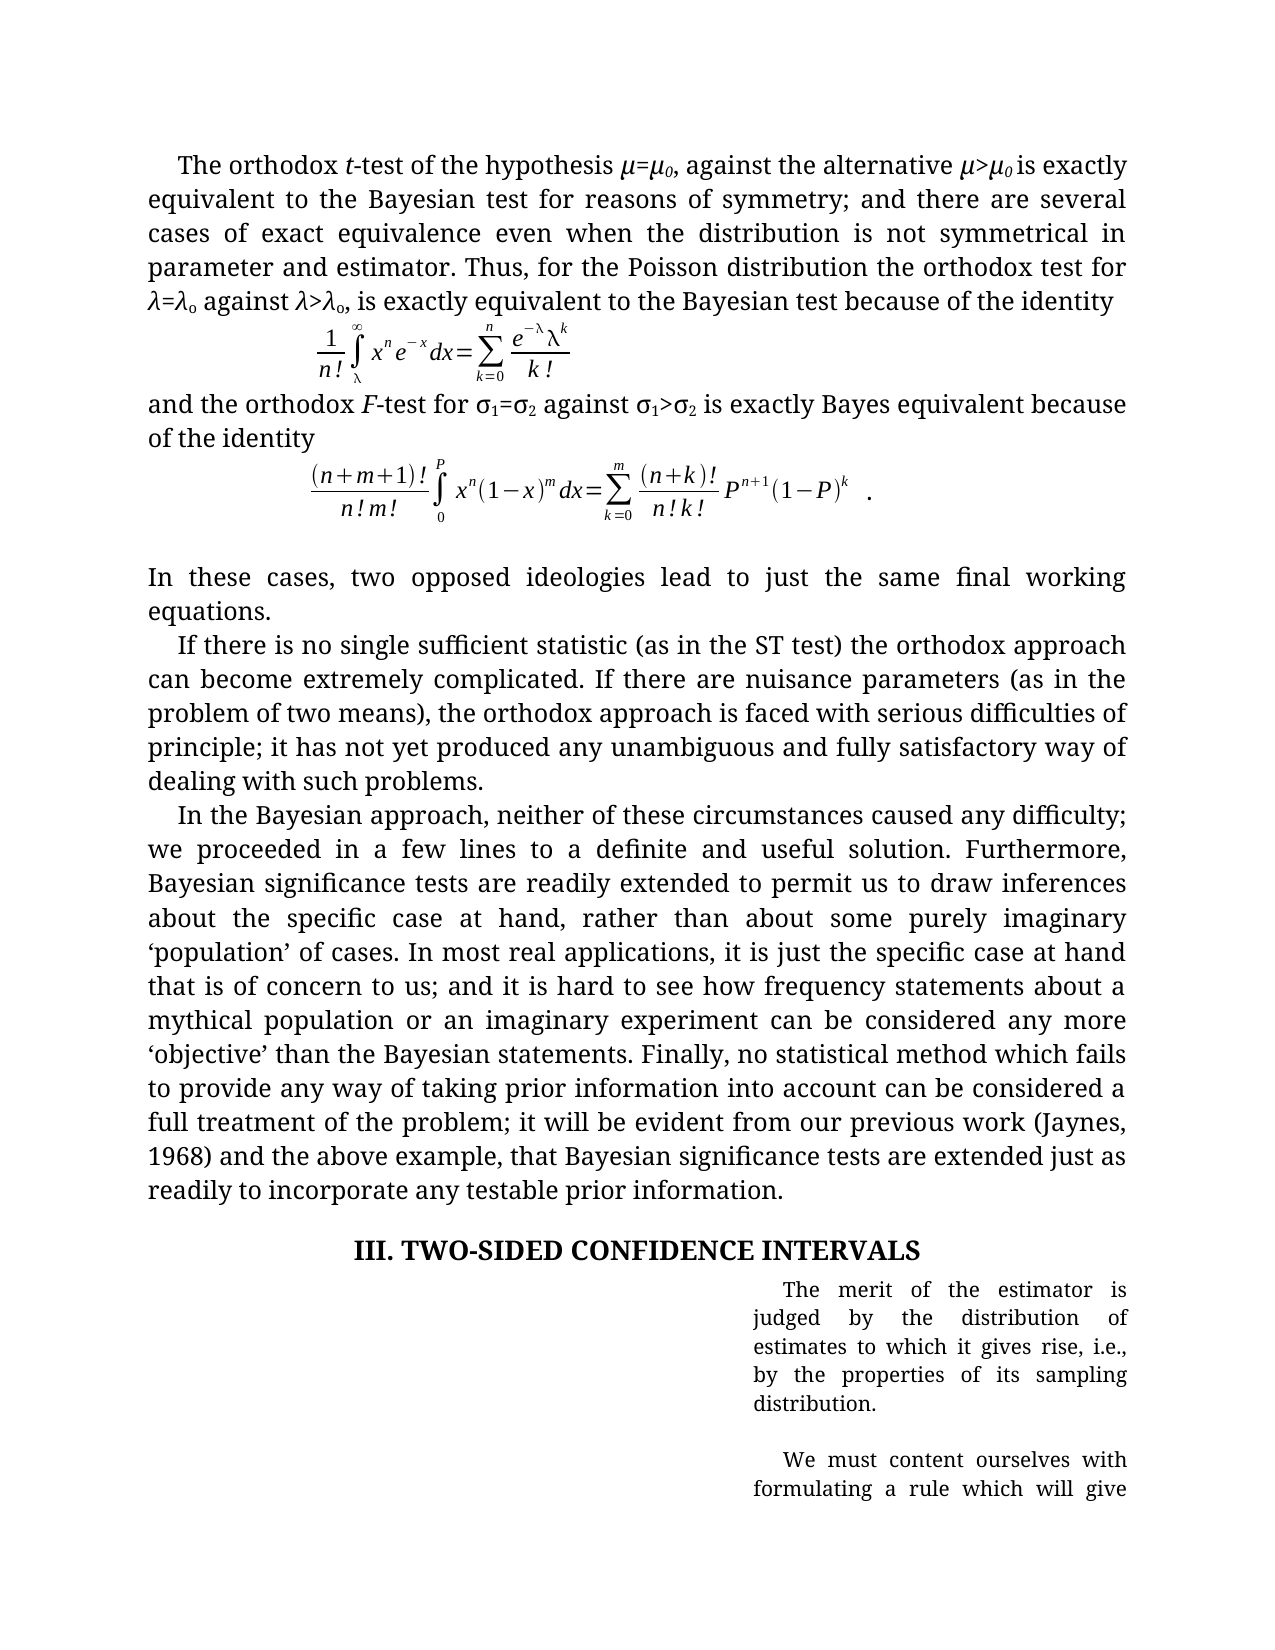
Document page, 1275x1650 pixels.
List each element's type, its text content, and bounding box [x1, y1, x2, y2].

text In these cases, two opposed ideologies lead to just the same final working equations. [148, 559, 1127, 628]
text . [171, 455, 1127, 526]
text In the Bayesian approach, neither of these circumstances caused any difficulty; we proceeded in a few lines to a definite and useful solution. Furthermore, Bayesian significance tests are readily extended to permit us to draw inferences about the specific case at hand, rather than about some purely imaginary ‘population’ of cases. In most real applications, it is just the specific case at hand that is of concern to us; and it is hard to see how frequency statements about a mythical population or an imaginary experiment can be considered any more ‘objective’ than the Bayesian statements. Finally, no statistical method which fails to provide any way of taking prior information into account can be considered a full treatment of the problem; it will be evident from our previous work (Jaynes, 1968) and the above example, that Bayesian significance tests are extended just as readily to incorporate any testable prior information. [148, 798, 1127, 1207]
text If there is no single sufficient statistic (as in the ST test) the orthodox approach can become extremely complicated. If there are nuisance parameters (as in the problem of two means), the orthodox approach is faced with serious difficulties of principle; it has not yet produced any unambiguous and fully satisfactory way of dealing with such problems. [148, 628, 1127, 798]
text We must content ourselves with formulating a rule which will give [753, 1446, 1127, 1502]
text and the orthodox F-test for σ1=σ2 against σ1>σ2 is exactly Bayes equivalent because of the identity [148, 387, 1127, 455]
subtitle III. TWO-SIDED CONFIDENCE INTERVALS [148, 1232, 1127, 1269]
text The orthodox t-test of the hypothesis µ=µ0, against the alternative µ>µ0 is exactly equivalent to the Bayesian test for reasons of symmetry; and there are several cases of exact equivalence even when the distribution is not symmetrical in parameter and estimator. Thus, for the Poisson distribution the orthodox test for λ=λo against λ>λo, is exactly equivalent to the Bayesian test because of the identity [148, 148, 1127, 318]
text The merit of the estimator is judged by the distribution of estimates to which it gives rise, i.e., by the properties of its sampling distribution. [753, 1275, 1127, 1417]
